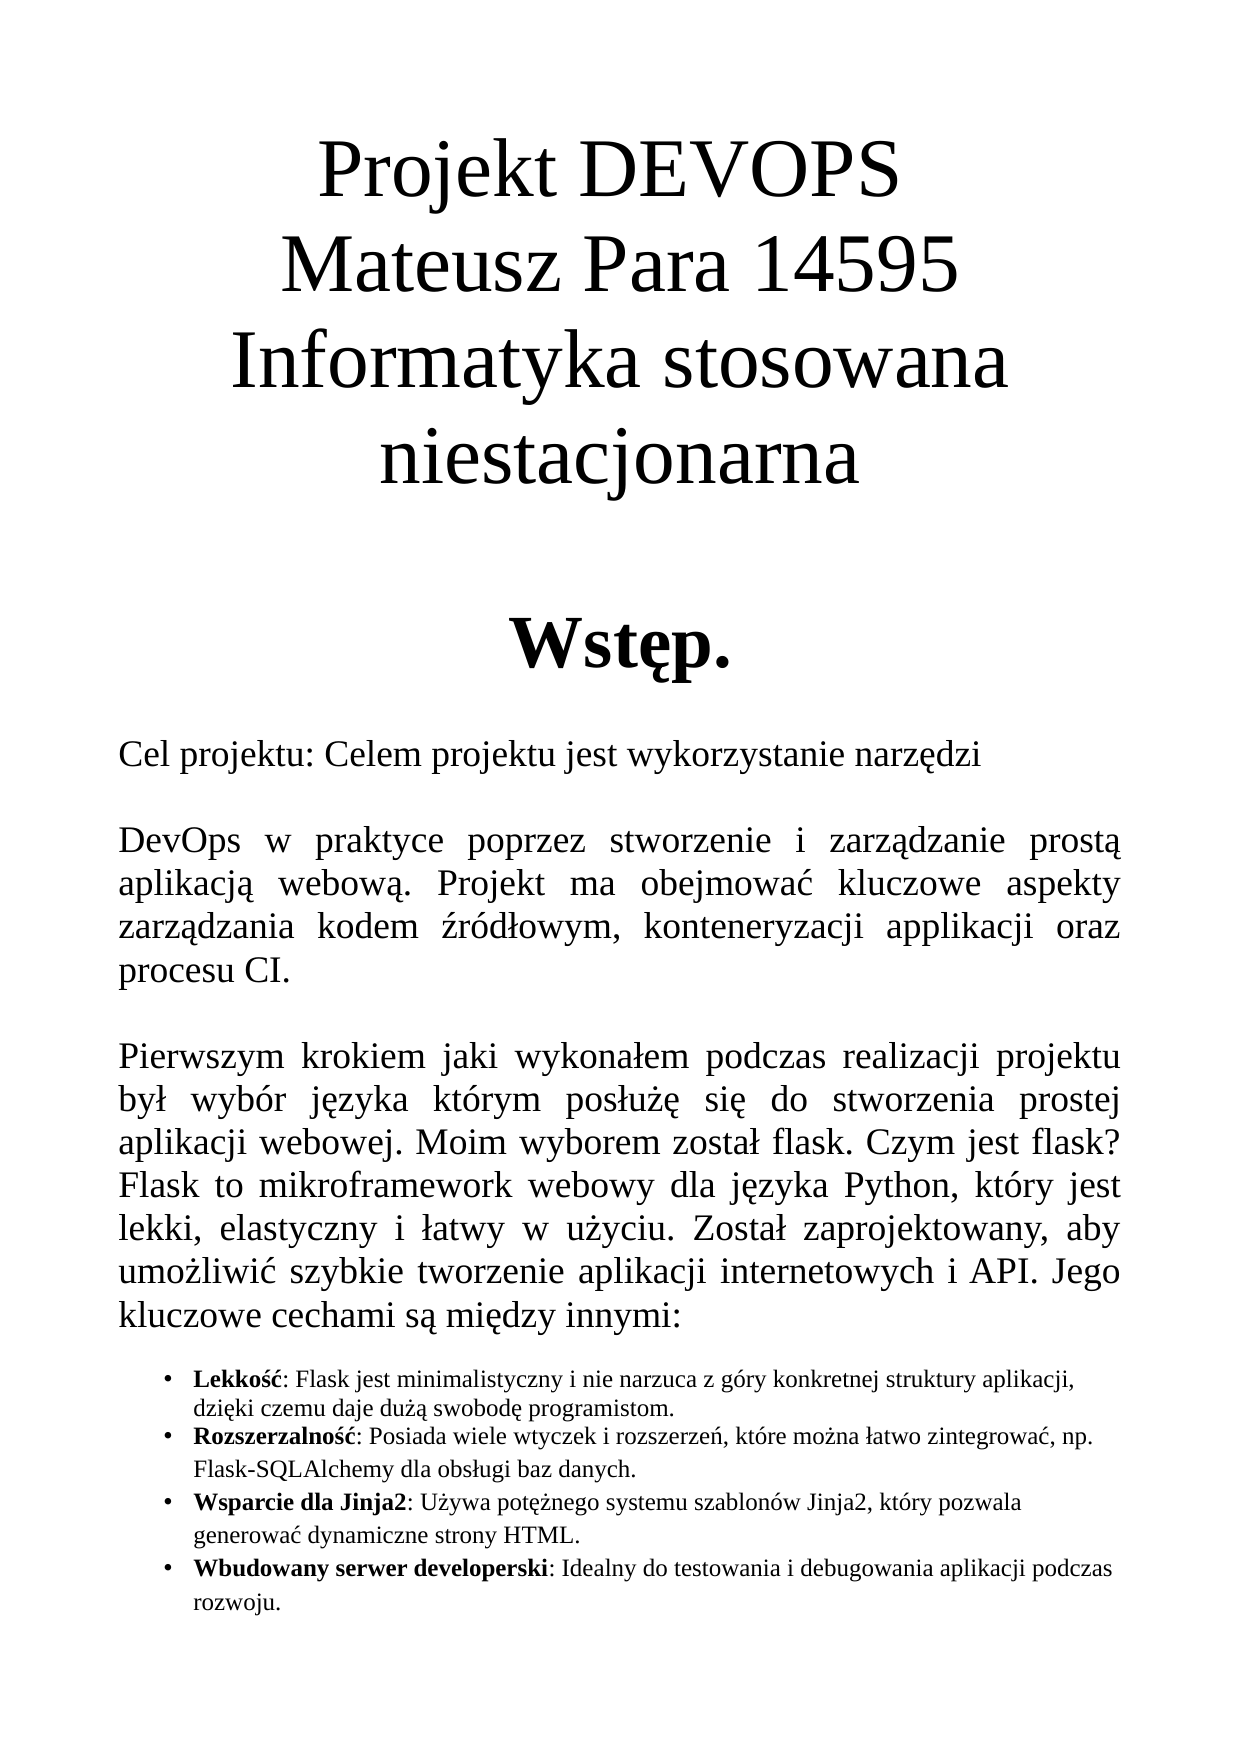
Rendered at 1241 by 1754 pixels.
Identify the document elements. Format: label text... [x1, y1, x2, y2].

text DevOps w praktyce poprzez stworzenie i zarządzanie prostą aplikacją webową. Projekt ma obejmować kluczowe aspekty zarządzania kodem źródłowym, konteneryzacji applikacji oraz procesu CI. [118, 818, 1122, 990]
list Wbudowany serwer developerski: Idealny do testowania i debugowania aplikacji podczas rozwoju. [164, 1553, 1122, 1615]
text Projekt DEVOPS [118, 118, 1122, 214]
list Wsparcie dla Jinja2: Używa potężnego systemu szablonów Jinja2, który pozwala generować dynamiczne strony HTML. [164, 1487, 1122, 1549]
list Lekkość: Flask jest minimalistyczny i nie narzuca z góry konkretnej struktury aplikacji, dzięki czemu daje dużą swobodę programistom. [164, 1364, 1122, 1421]
text Mateusz Para 14595 [118, 214, 1122, 310]
list Rozszerzalność: Posiada wiele wtyczek i rozszerzeń, które można łatwo zintegrować, np. Flask-SQLAlchemy dla obsługi baz danych. [164, 1421, 1122, 1483]
text Wstęp. [118, 597, 1122, 683]
text Informatyka stosowana niestacjonarna [118, 310, 1122, 501]
text Pierwszym krokiem jaki wykonałem podczas realizacji projektu był wybór języka którym posłużę się do stworzenia prostej aplikacji webowej. Moim wyborem został flask. Czym jest flask?Flask to mikroframework webowy dla języka Python, który jest lekki, elastyczny i łatwy w użyciu. Został zaprojektowany, aby umożliwić szybkie tworzenie aplikacji internetowych i API. Jego kluczowe cechami są między innymi: [118, 1033, 1122, 1335]
text Cel projektu: Celem projektu jest wykorzystanie narzędzi [118, 731, 1122, 774]
